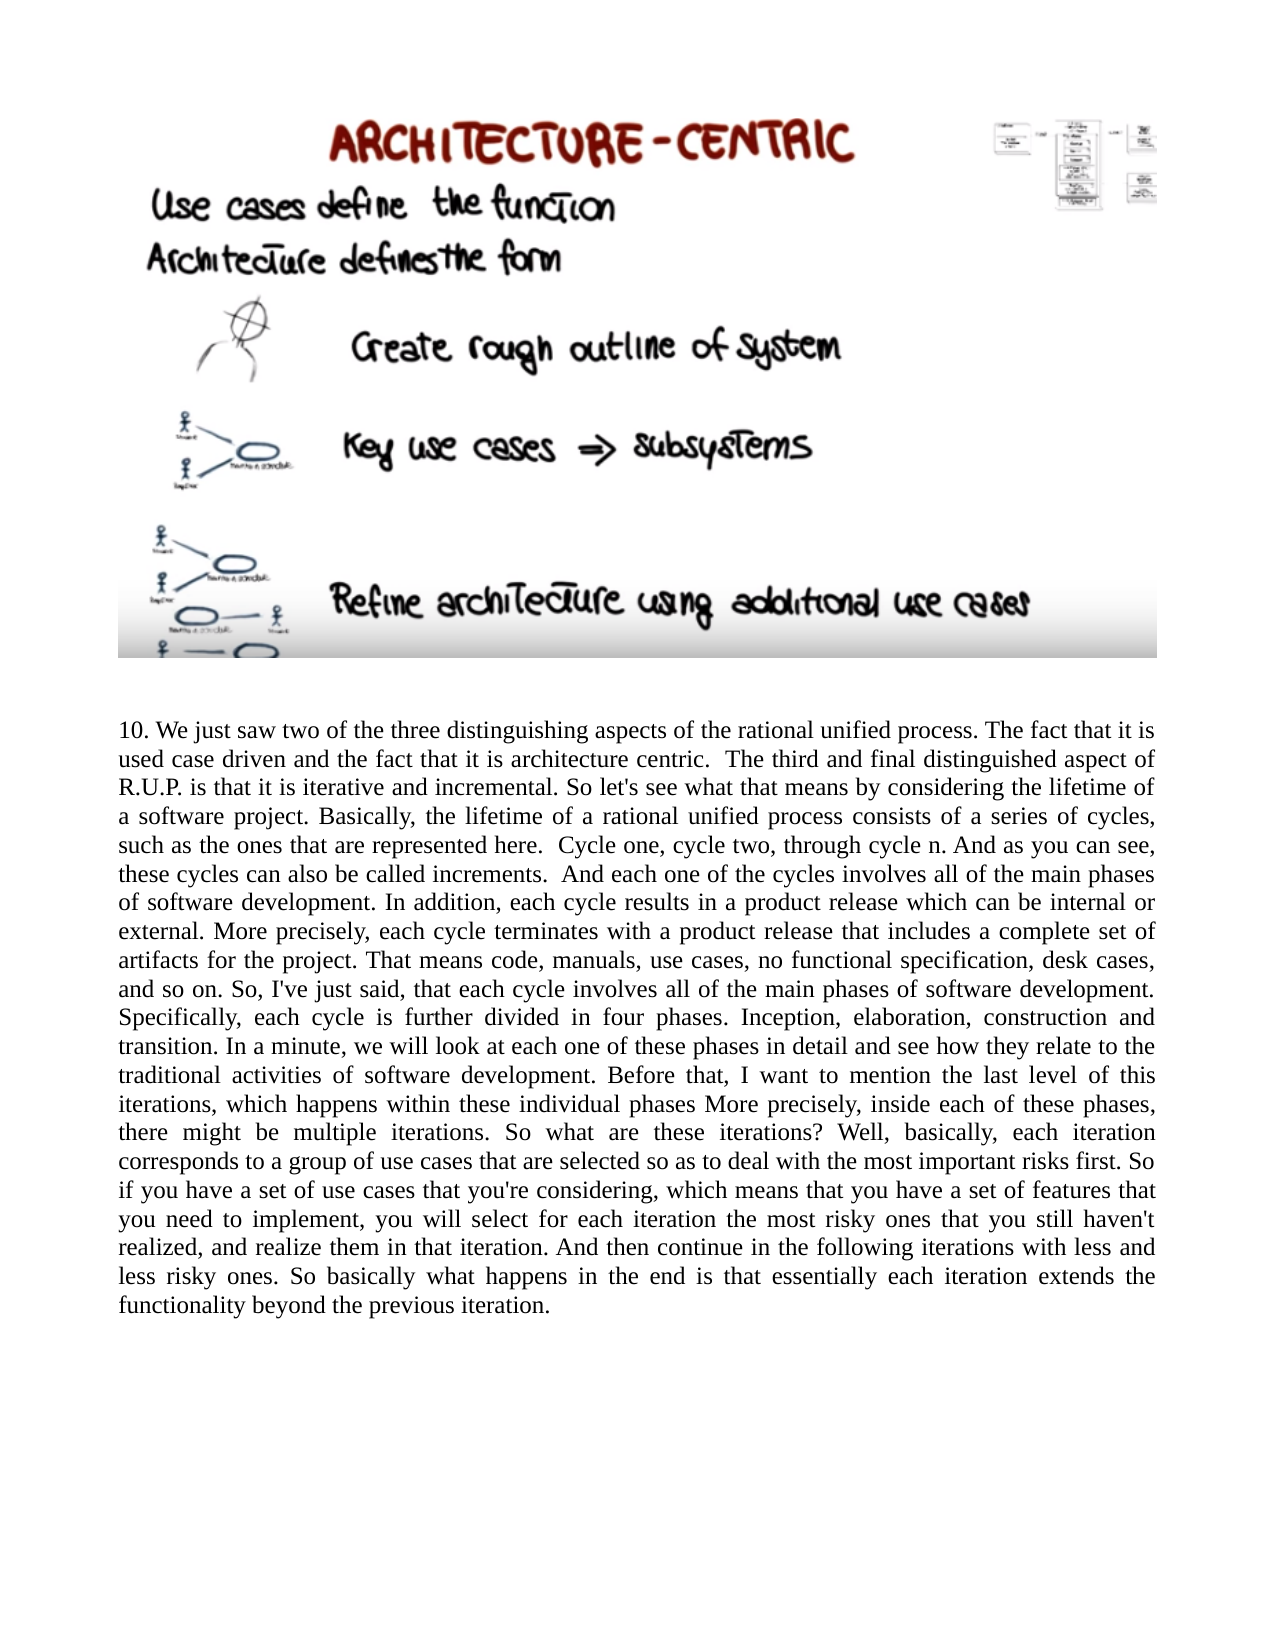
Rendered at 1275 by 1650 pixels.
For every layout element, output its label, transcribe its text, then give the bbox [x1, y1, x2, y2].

text 10. We just saw two of the three distinguishing aspects of the rational unified process. The fact that it is used case driven and the fact that it is architecture centric. The third and final distinguished aspect of R.U.P. is that it is iterative and incremental. So let's see what that means by considering the lifetime of a software project. Basically, the lifetime of a rational unified process consists of a series of cycles, such as the ones that are represented here. Cycle one, cycle two, through cycle n. And as you can see, these cycles can also be called increments. And each one of the cycles involves all of the main phases of software development. In addition, each cycle results in a product release which can be internal or external. More precisely, each cycle terminates with a product release that includes a complete set of artifacts for the project. That means code, manuals, use cases, no functional specification, desk cases, and so on. So, I've just said, that each cycle involves all of the main phases of software development. Specifically, each cycle is further divided in four phases. Inception, elaboration, construction and transition. In a minute, we will look at each one of these phases in detail and see how they relate to the traditional activities of software development. Before that, I want to mention the last level of this iterations, which happens within these individual phases More precisely, inside each of these phases, there might be multiple iterations. So what are these iterations? Well, basically, each iteration corresponds to a group of use cases that are selected so as to deal with the most important risks first. So if you have a set of use cases that you're considering, which means that you have a set of features that you need to implement, you will select for each iteration the most risky ones that you still haven't realized, and realize them in that iteration. And then continue in the following iterations with less and less risky ones. So basically what happens in the end is that essentially each iteration extends the functionality beyond the previous iteration. [118, 715, 1157, 1319]
picture [118, 118, 1157, 658]
